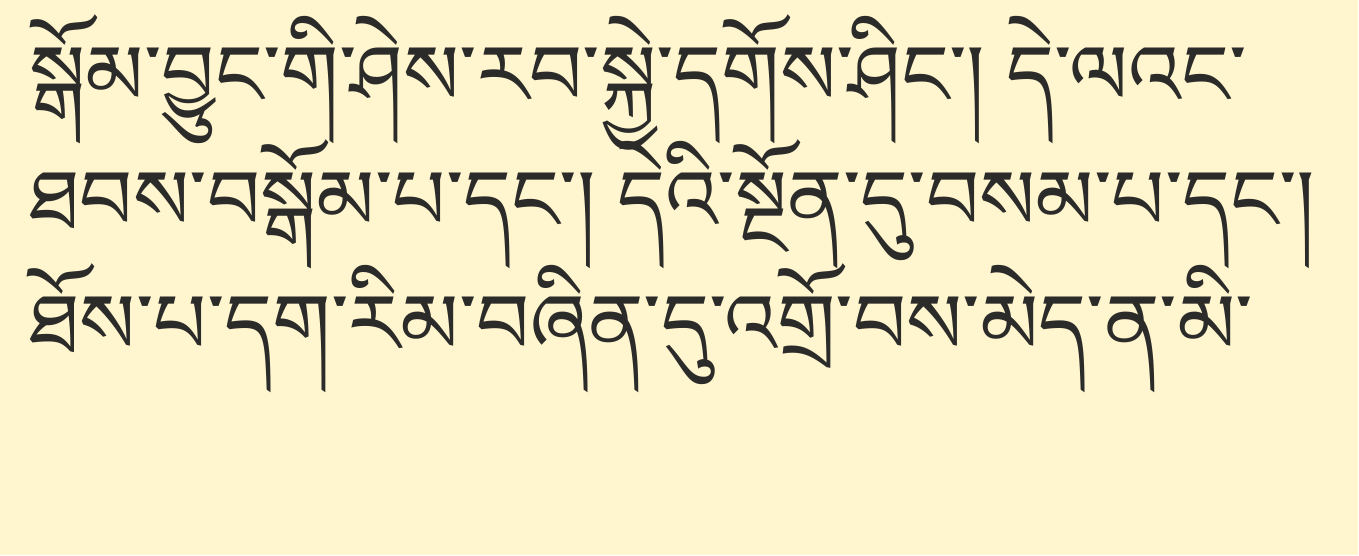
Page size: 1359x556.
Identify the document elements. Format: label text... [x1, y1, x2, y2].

text སྒོམ་བྱུང་གི་ཤེས་རབ་སྐྱེ་དགོས་ཤིང་། དེ་ལའང་ཐབས་བསྒོམ་པ་དང་། དེའི་སྔོན་དུ་བསམ་པ་དང་། ཐོས་པ་དག་རིམ་བཞིན་དུ་འགྲོ་བས་མེད་ན་མི་ [29, 29, 1346, 388]
